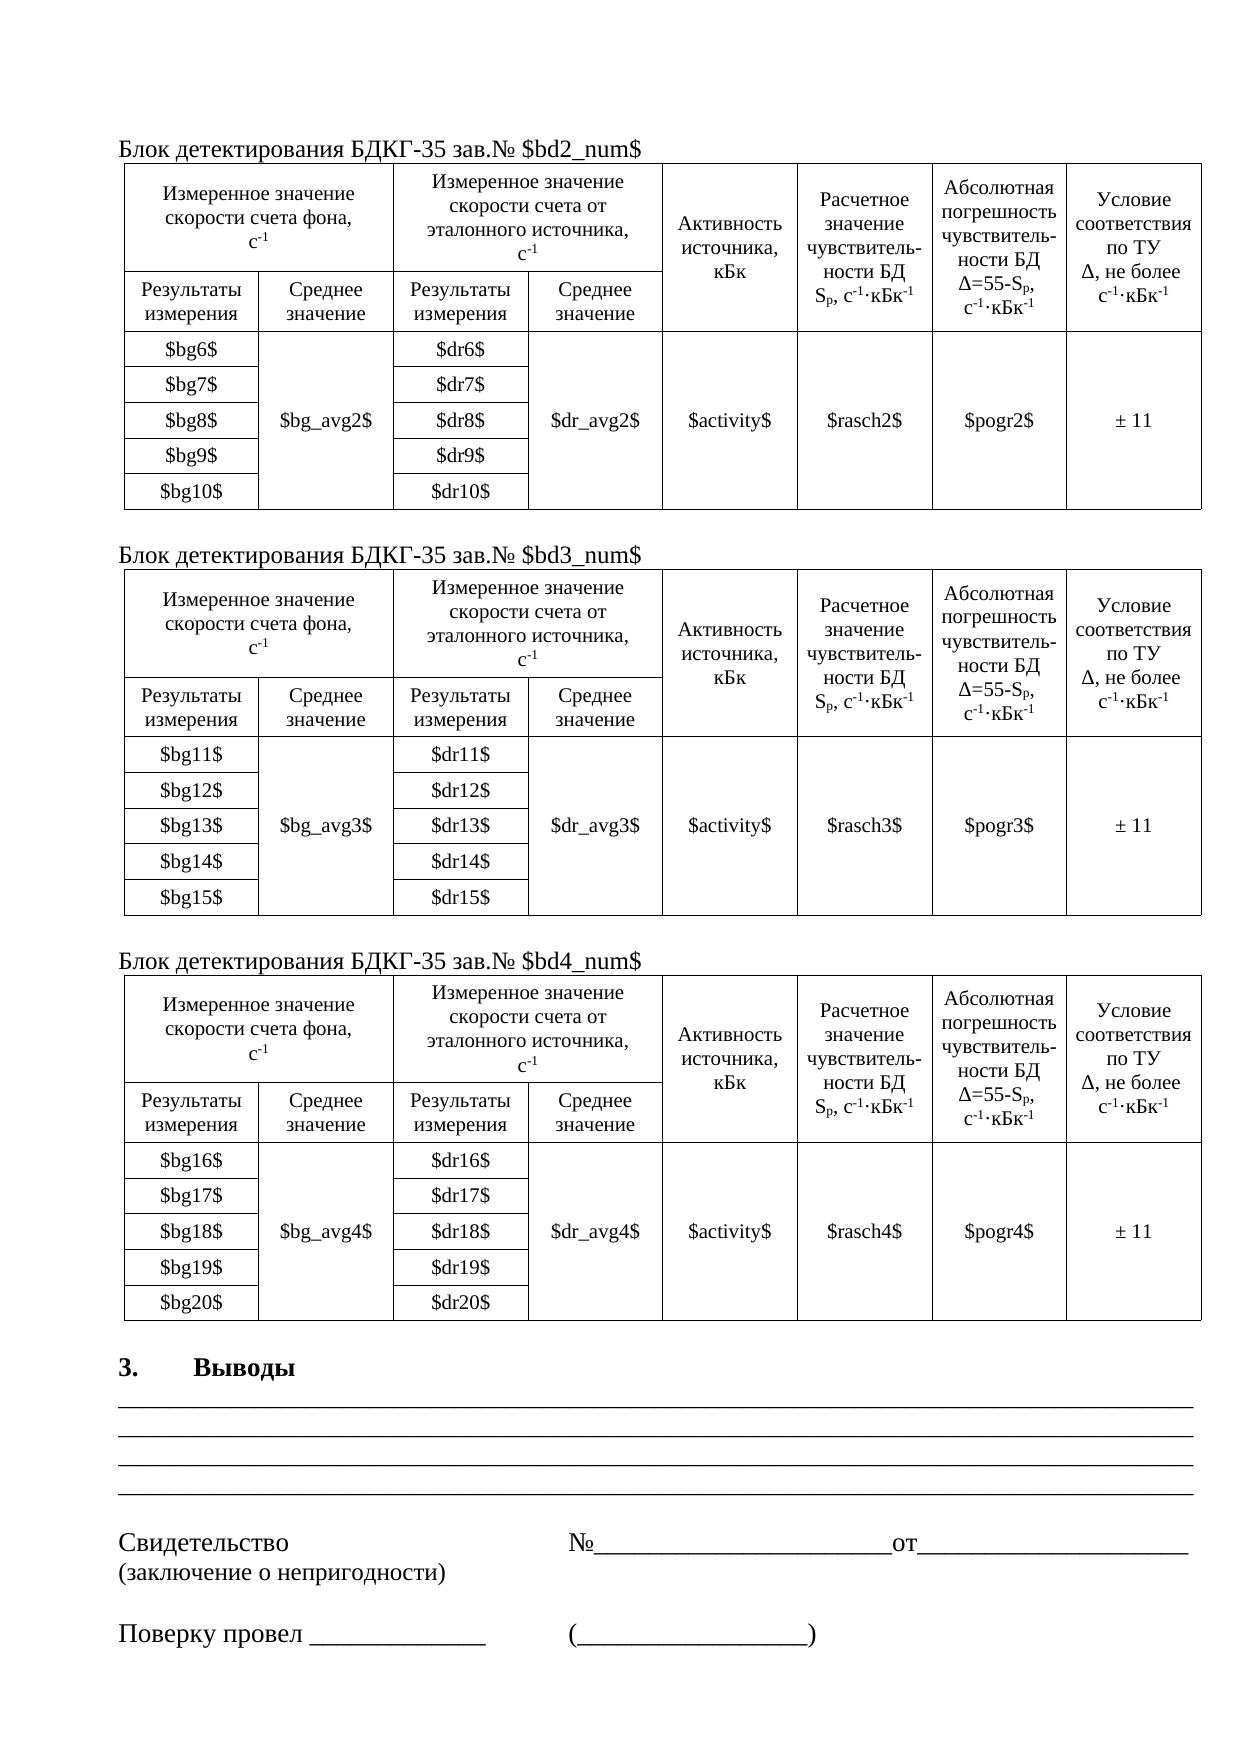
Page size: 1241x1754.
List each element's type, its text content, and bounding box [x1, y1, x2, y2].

table_cell $dr_avg3$ [529, 737, 662, 914]
table_cell $dr16$ [394, 1143, 528, 1178]
table_cell $pogr2$ [933, 332, 1066, 509]
table_header Условие соответствия по ТУ Δ, не более с-1·кБк-1 [1067, 976, 1201, 1142]
table_cell $bg7$ [125, 367, 258, 402]
table_cell $bg12$ [125, 773, 258, 808]
table_cell $bg8$ [125, 403, 258, 438]
table_cell $bg_avg4$ [259, 1143, 393, 1320]
table_cell $bg_avg2$ [259, 332, 393, 509]
table_cell ± 11 [1067, 737, 1201, 914]
table_header Активность источника, кБк [663, 976, 797, 1142]
table_cell ± 11 [1067, 332, 1201, 509]
table_cell Результаты измерения [394, 272, 528, 331]
table_cell $pogr3$ [933, 737, 1066, 914]
table_cell $dr20$ [394, 1286, 528, 1320]
table_cell Среднее значение [529, 1083, 662, 1142]
table_header Условие соответствия по ТУ Δ, не более с-1·кБк-1 [1067, 570, 1201, 736]
table_cell $pogr4$ [933, 1143, 1066, 1320]
table_cell $bg_avg3$ [259, 737, 393, 914]
table_header Абсолютная погрешность чувствитель-ности БД Δ=55-Sp, с-1·кБк-1 [933, 570, 1066, 736]
table_header Активность источника, кБк [663, 570, 797, 736]
table_cell $rasch2$ [798, 332, 932, 509]
table_header Абсолютная погрешность чувствитель-ности БД Δ=55-Sp, с-1·кБк-1 [933, 976, 1066, 1142]
table_header Расчетное значение чувствитель-ности БД Sp, с-1·кБк-1 [798, 570, 932, 736]
table_header Измеренное значение скорости счета фона, с-1 [125, 570, 393, 677]
table_cell $bg19$ [125, 1250, 258, 1284]
table_cell $activity$ [663, 332, 797, 509]
table_header Расчетное значение чувствитель-ности БД Sp, с-1·кБк-1 [798, 164, 932, 331]
table_cell Результаты измерения [125, 678, 258, 736]
table_cell $dr_avg4$ [529, 1143, 662, 1320]
table_cell $dr18$ [394, 1214, 528, 1249]
table_cell $dr6$ [394, 332, 528, 366]
text Блок детектирования БДКГ-35 зав.№ $bd2_num$ [118, 134, 1194, 163]
table_cell $dr11$ [394, 737, 528, 772]
table_cell Среднее значение [259, 678, 393, 736]
table_cell Результаты измерения [125, 1083, 258, 1142]
table_cell $bg16$ [125, 1143, 258, 1178]
table_cell $bg18$ [125, 1214, 258, 1249]
subtitle 3. Выводы [118, 1351, 1194, 1382]
table_header Измеренное значение скорости счета фона, с-1 [125, 164, 393, 271]
table_header Расчетное значение чувствитель-ности БД Sp, с-1·кБк-1 [798, 976, 932, 1142]
table_cell $dr_avg2$ [529, 332, 662, 509]
table_header Абсолютная погрешность чувствитель-ности БД Δ=55-Sp, с-1·кБк-1 [933, 164, 1066, 331]
table_cell $rasch3$ [798, 737, 932, 914]
table_cell $dr19$ [394, 1250, 528, 1284]
table_cell $bg15$ [125, 880, 258, 914]
table_cell $bg14$ [125, 844, 258, 879]
table_cell Среднее значение [259, 272, 393, 331]
table_cell $dr14$ [394, 844, 528, 879]
table_header Измеренное значение скорости счета фона, с-1 [125, 976, 393, 1082]
table_cell Среднее значение [529, 272, 662, 331]
table_cell $bg13$ [125, 809, 258, 843]
table_cell $rasch4$ [798, 1143, 932, 1320]
table_cell $dr15$ [394, 880, 528, 914]
subtitle Свидетельство №______________________от____________________ [118, 1526, 1194, 1557]
table_cell $bg6$ [125, 332, 258, 366]
table_cell $dr8$ [394, 403, 528, 438]
table_cell $bg11$ [125, 737, 258, 772]
text Блок детектирования БДКГ-35 зав.№ $bd4_num$ [118, 946, 1194, 974]
text (заключение о непригодности) [118, 1557, 1194, 1586]
table_cell Среднее значение [529, 678, 662, 736]
table_header Активность источника, кБк [663, 164, 797, 331]
table_cell Результаты измерения [125, 272, 258, 331]
text Блок детектирования БДКГ-35 зав.№ $bd3_num$ [118, 540, 1194, 569]
table_cell $activity$ [663, 737, 797, 914]
table_cell $activity$ [663, 1143, 797, 1320]
table_cell Результаты измерения [394, 678, 528, 736]
text ________________________________________________________________________________________________________________________________________________________________________________________________________________________________________________________________________________________________________________________________________________________ [118, 1382, 1194, 1497]
table_header Измеренное значение скорости счета от эталонного источника, с-1 [394, 976, 662, 1082]
table_header Измеренное значение скорости счета от эталонного источника, с-1 [394, 164, 662, 271]
table_cell ± 11 [1067, 1143, 1201, 1320]
text Поверку провел _____________ (_________________) [118, 1617, 1194, 1648]
table_cell Результаты измерения [394, 1083, 528, 1142]
table_cell $bg17$ [125, 1179, 258, 1213]
table_header Измеренное значение скорости счета от эталонного источника, с-1 [394, 570, 662, 677]
table_cell $dr17$ [394, 1179, 528, 1213]
table_cell $dr12$ [394, 773, 528, 808]
table_cell Среднее значение [259, 1083, 393, 1142]
table_header Условие соответствия по ТУ Δ, не более с-1·кБк-1 [1067, 164, 1201, 331]
table_cell $dr10$ [394, 474, 528, 509]
table_cell $dr7$ [394, 367, 528, 402]
table_cell $bg10$ [125, 474, 258, 509]
table_cell $dr9$ [394, 439, 528, 473]
table_cell $bg20$ [125, 1286, 258, 1320]
table_cell $bg9$ [125, 439, 258, 473]
table_cell $dr13$ [394, 809, 528, 843]
